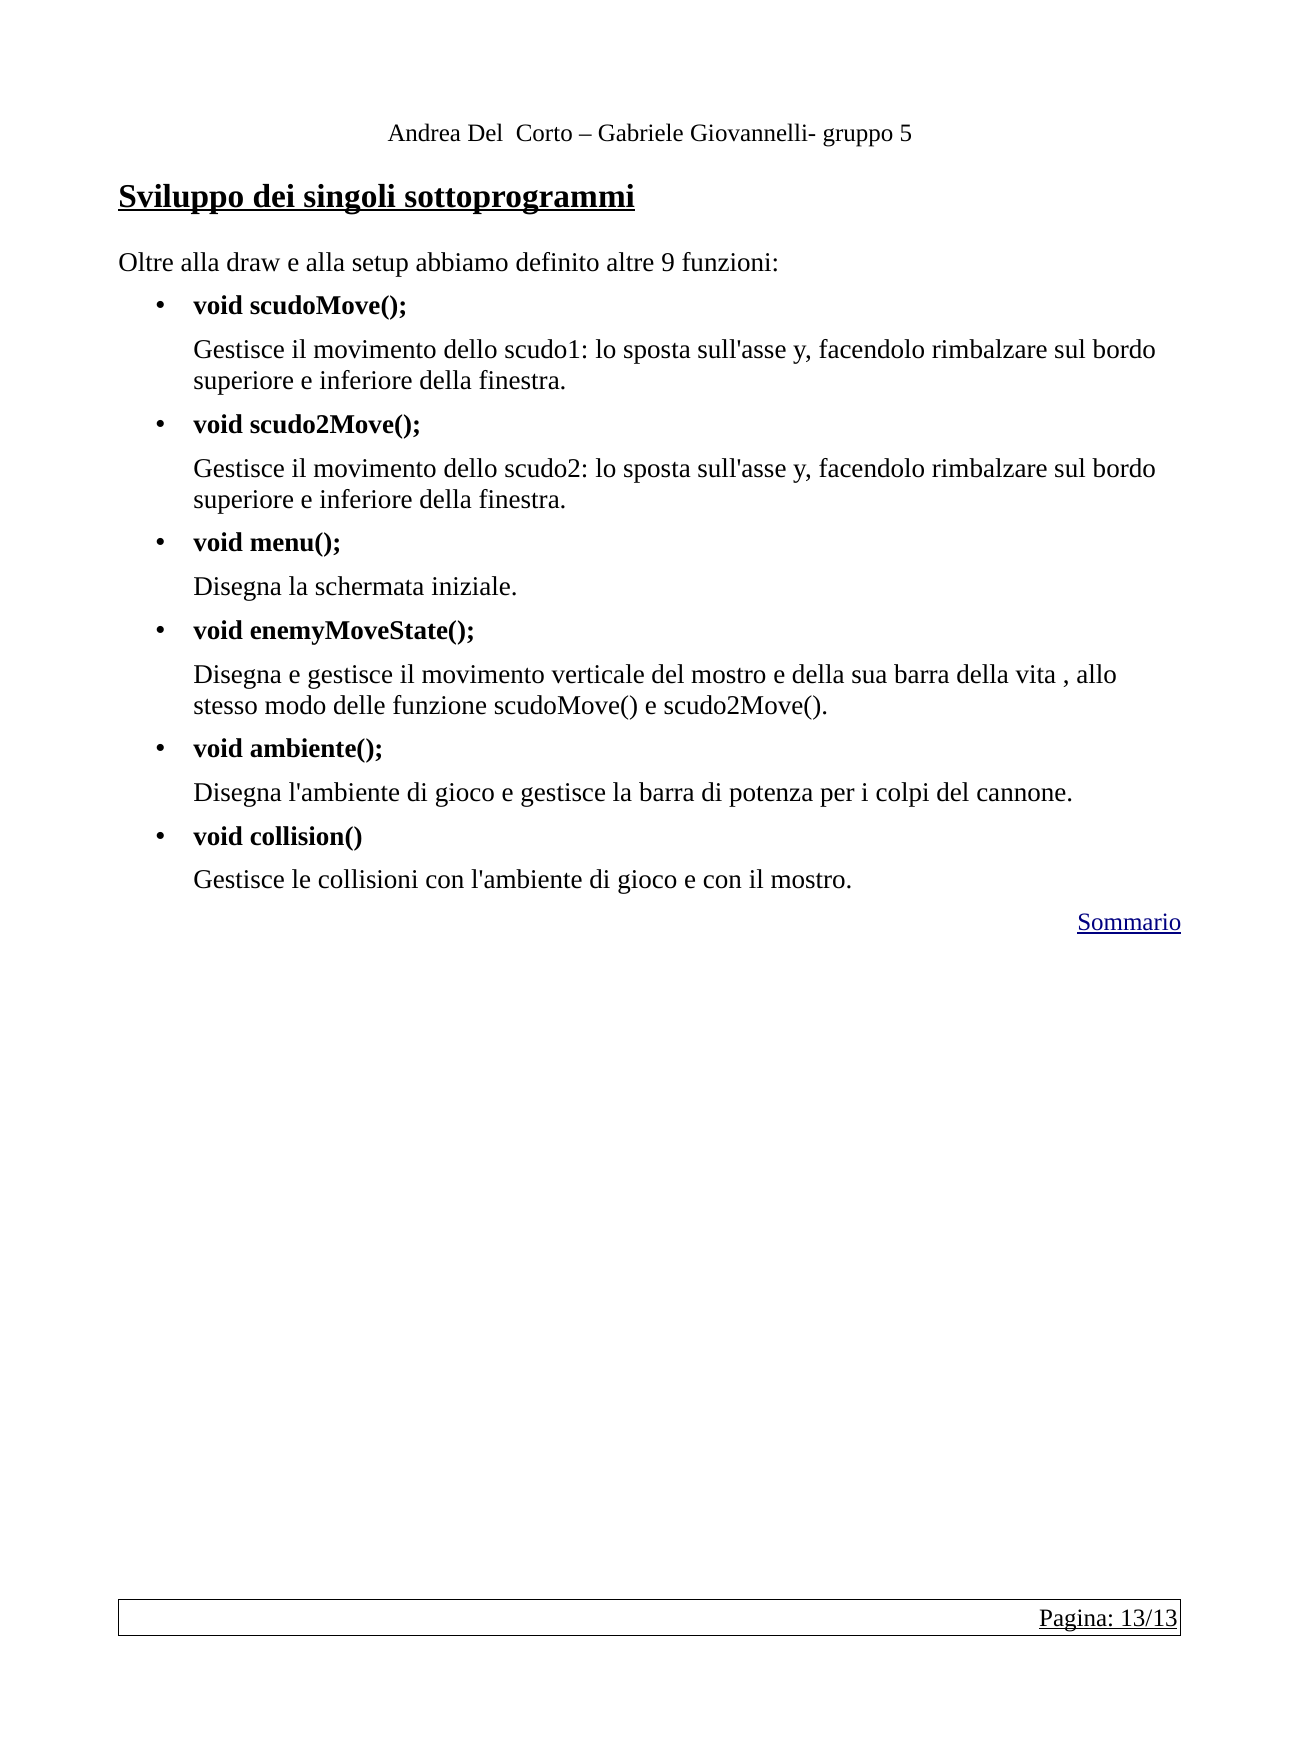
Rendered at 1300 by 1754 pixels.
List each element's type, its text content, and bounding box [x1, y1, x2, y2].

list void ambiente(); [156, 732, 1181, 764]
list void enemyMoveState(); [156, 614, 1181, 645]
list Disegna e gestisce il movimento verticale del mostro e della sua barra della vita , allo stesso modo delle funzione scudoMove() e scudo2Move(). [156, 658, 1181, 720]
list void collision() [156, 820, 1181, 851]
text Sommario [118, 907, 1181, 936]
list Gestisce il movimento dello scudo1: lo sposta sull'asse y, facendolo rimbalzare sul bordo superiore e inferiore della finestra. [156, 333, 1181, 396]
list void menu(); [156, 527, 1181, 558]
list Disegna la schermata iniziale. [156, 570, 1181, 601]
subtitle Sviluppo dei singoli sottoprogrammi [118, 176, 1181, 215]
list Gestisce il movimento dello scudo2: lo sposta sull'asse y, facendolo rimbalzare sul bordo superiore e inferiore della finestra. [156, 452, 1181, 514]
list void scudoMove(); [156, 289, 1181, 321]
list Gestisce le collisioni con l'ambiente di gioco e con il mostro. [156, 864, 1181, 895]
list Disegna l'ambiente di gioco e gestisce la barra di potenza per i colpi del cannone. [156, 776, 1181, 807]
text Oltre alla draw e alla setup abbiamo definito altre 9 funzioni: [118, 246, 1181, 277]
list void scudo2Move(); [156, 408, 1181, 439]
